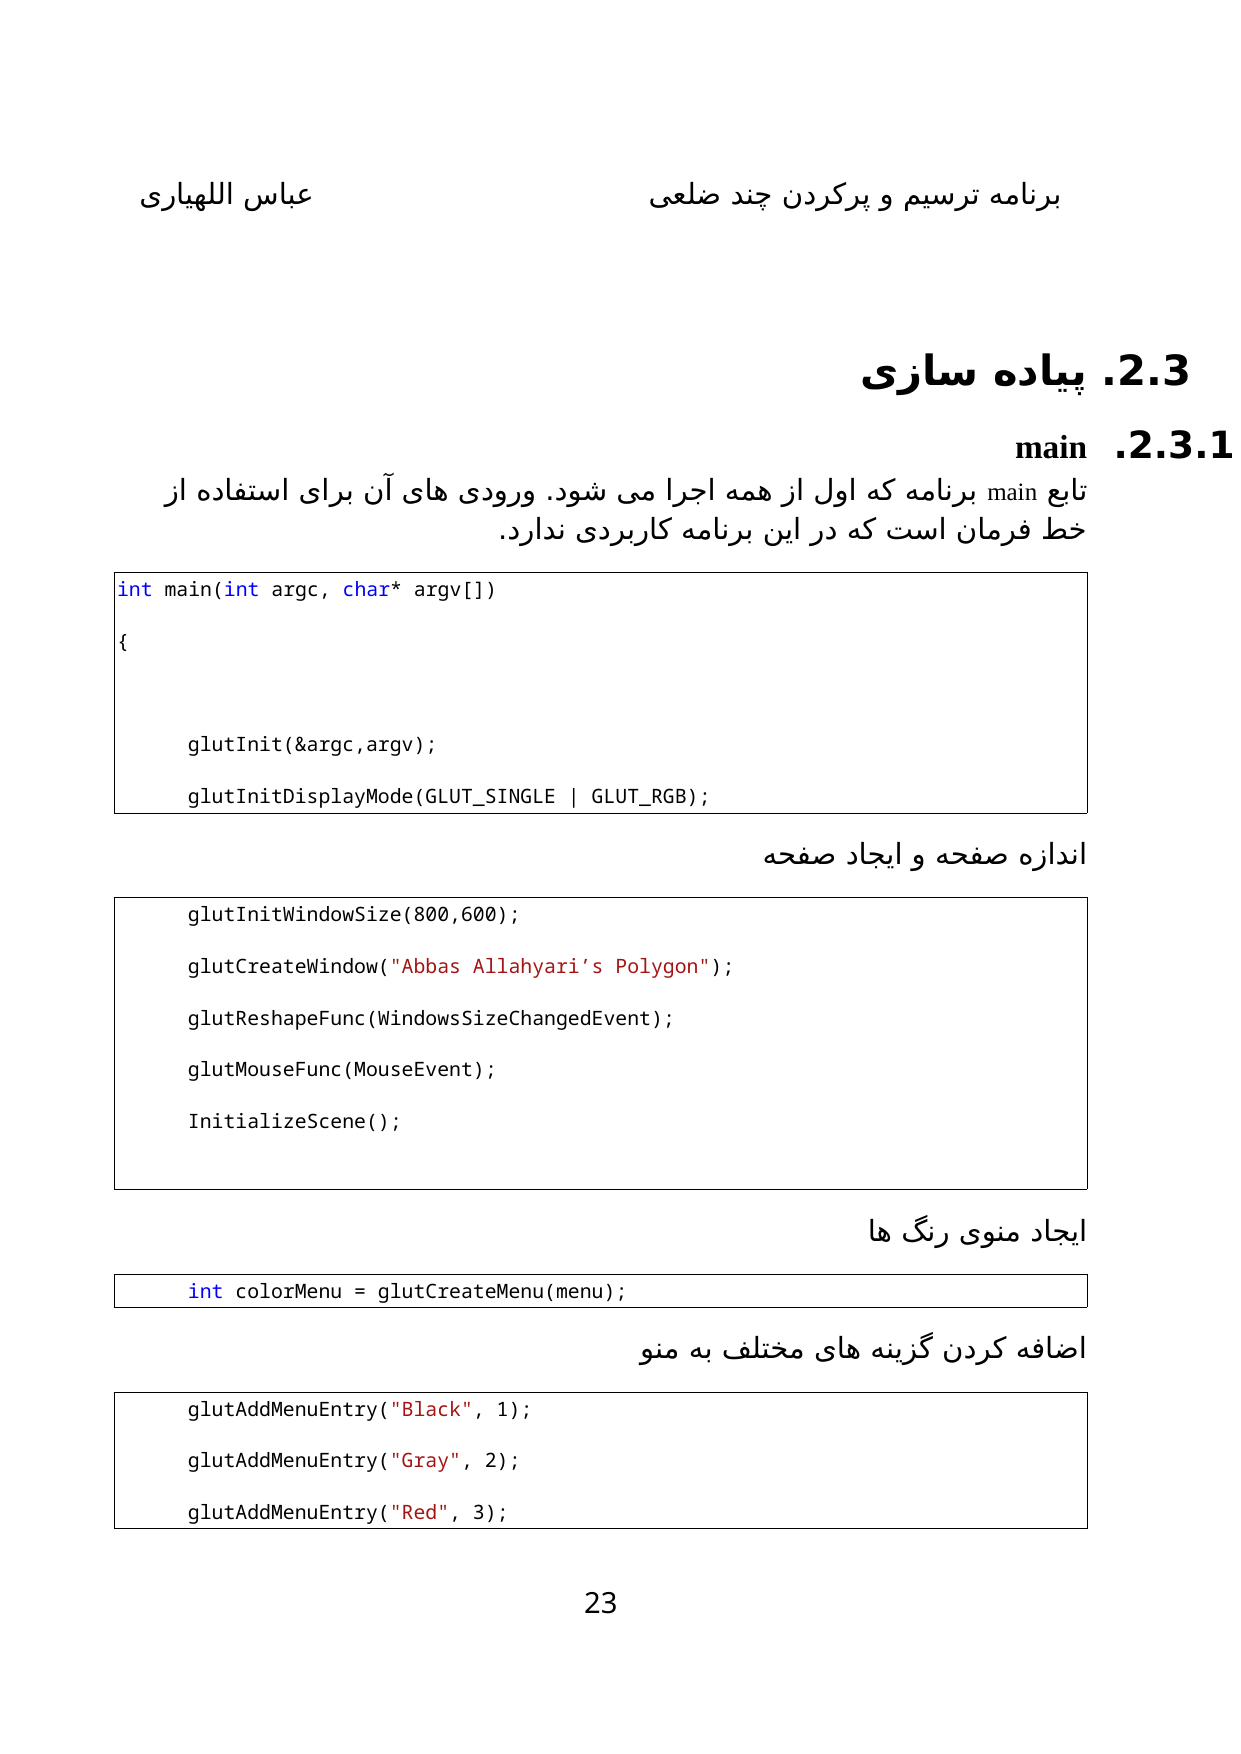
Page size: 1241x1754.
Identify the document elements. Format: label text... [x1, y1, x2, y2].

text InitializeScene(); [115, 1104, 1087, 1134]
text glutReshapeFunc(WindowsSizeChangedEvent); [115, 1001, 1087, 1031]
subtitle main [114, 423, 1087, 467]
text glutInitDisplayMode(GLUT_SINGLE | GLUT_RGB); [115, 779, 1087, 813]
text glutInit(&argc,argv); [115, 728, 1087, 758]
text glutCreateWindow("Abbas Allahyari’s Polygon"); [115, 949, 1087, 979]
text glutAddMenuEntry("Black", 1); [115, 1393, 1087, 1422]
text glutInitWindowSize(800,600); [115, 898, 1087, 927]
subtitle پیاده سازی [114, 347, 1087, 395]
text int main(int argc, char* argv[]) [115, 573, 1087, 602]
text تابع main برنامه که اول از همه اجرا می شود. ورودی های آن برای استفاده از خط فرمان است که در این برنامه کاربردی ندارد. [114, 473, 1087, 546]
text ایجاد منوی رنگ ها [114, 1214, 1087, 1248]
text glutAddMenuEntry("Red", 3); [115, 1495, 1087, 1528]
text { [115, 624, 1087, 654]
text int colorMenu = glutCreateMenu(menu); [115, 1275, 1087, 1307]
text اضافه کردن گزینه های مختلف به منو [114, 1332, 1087, 1366]
text اندازه صفحه و ایجاد صفحه [114, 837, 1087, 871]
text glutAddMenuEntry("Gray", 2); [115, 1443, 1087, 1473]
text glutMouseFunc(MouseEvent); [115, 1052, 1087, 1083]
